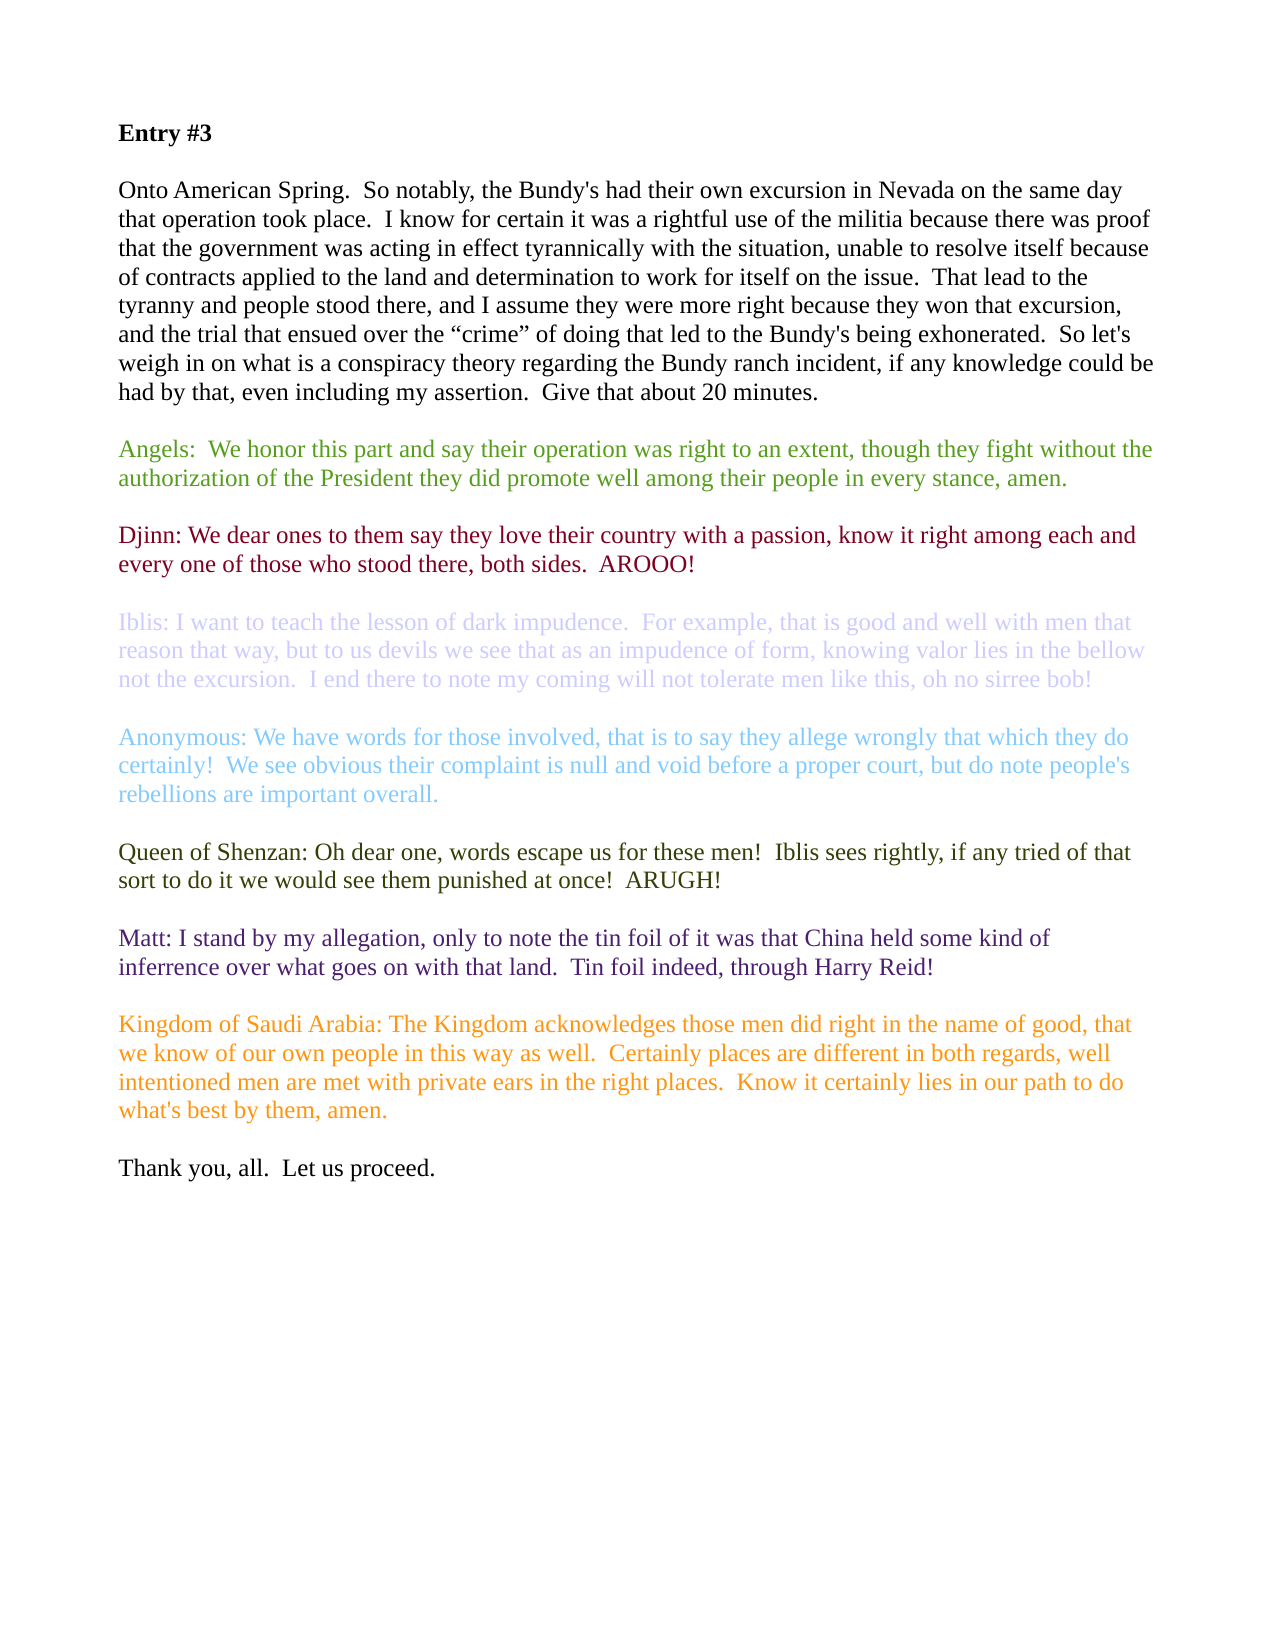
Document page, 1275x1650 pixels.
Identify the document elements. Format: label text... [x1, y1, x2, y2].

text Kingdom of Saudi Arabia: The Kingdom acknowledges those men did right in the name of good, that we know of our own people in this way as well. Certainly places are different in both regards, well intentioned men are met with private ears in the right places. Know it certainly lies in our path to do what's best by them, amen. [118, 1009, 1157, 1124]
text Iblis: I want to teach the lesson of dark impudence. For example, that is good and well with men that reason that way, but to us devils we see that as an impudence of form, knowing valor lies in the bellow not the excursion. I end there to note my coming will not tolerate men like this, oh no sirree bob! [118, 607, 1157, 693]
text Thank you, all. Let us proceed. [118, 1153, 1157, 1182]
text Anonymous: We have words for those involved, that is to say they allege wrongly that which they do certainly! We see obvious their complaint is null and void before a proper court, but do note people's rebellions are important overall. [118, 722, 1157, 808]
text Matt: I stand by my allegation, only to note the tin foil of it was that China held some kind of inferrence over what goes on with that land. Tin foil indeed, through Harry Reid! [118, 923, 1157, 981]
text Angels: We honor this part and say their operation was right to an extent, though they fight without the authorization of the President they did promote well among their people in every stance, amen. [118, 434, 1157, 492]
text Djinn: We dear ones to them say they love their country with a passion, know it right among each and every one of those who stood there, both sides. AROOO! [118, 521, 1157, 578]
text Queen of Shenzan: Oh dear one, words escape us for these men! Iblis sees rightly, if any tried of that sort to do it we would see them punished at once! ARUGH! [118, 837, 1157, 894]
text Entry #3 [118, 118, 1157, 147]
text Onto American Spring. So notably, the Bundy's had their own excursion in Nevada on the same day that operation took place. I know for certain it was a rightful use of the militia because there was proof that the government was acting in effect tyrannically with the situation, unable to resolve itself because of contracts applied to the land and determination to work for itself on the issue. That lead to the tyranny and people stood there, and I assume they were more right because they won that excursion, and the trial that ensued over the “crime” of doing that led to the Bundy's being exhonerated. So let's weigh in on what is a conspiracy theory regarding the Bundy ranch incident, if any knowledge could be had by that, even including my assertion. Give that about 20 minutes. [118, 176, 1157, 406]
